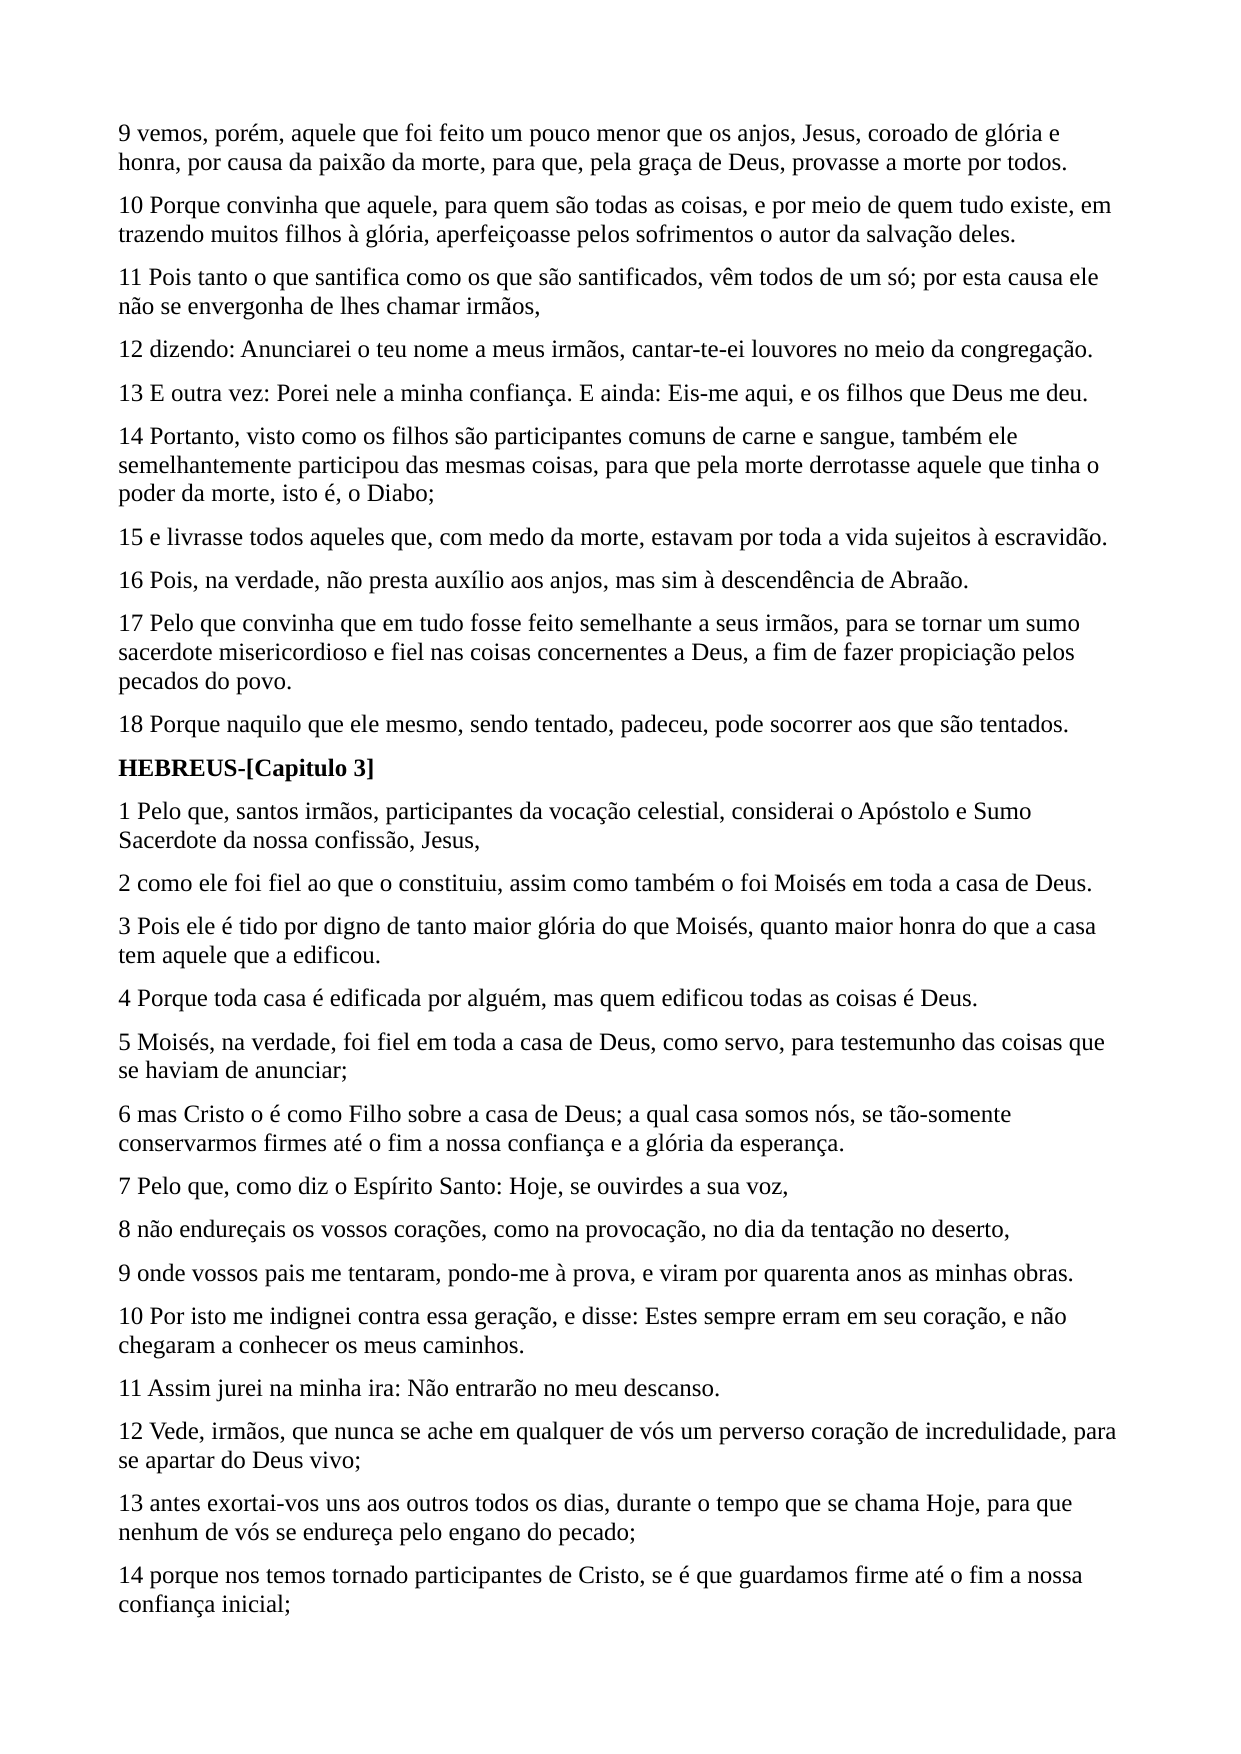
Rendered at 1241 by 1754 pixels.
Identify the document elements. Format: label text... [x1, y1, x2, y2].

text 11 Pois tanto o que santifica como os que são santificados, vêm todos de um só; por esta causa ele não se envergonha de lhes chamar irmãos, [118, 262, 1122, 320]
text 12 Vede, irmãos, que nunca se ache em qualquer de vós um perverso coração de incredulidade, para se apartar do Deus vivo; [118, 1416, 1122, 1474]
text 15 e livrasse todos aqueles que, com medo da morte, estavam por toda a vida sujeitos à escravidão. [118, 522, 1122, 551]
text 10 Por isto me indignei contra essa geração, e disse: Estes sempre erram em seu coração, e não chegaram a conhecer os meus caminhos. [118, 1301, 1122, 1358]
text 8 não endureçais os vossos corações, como na provocação, no dia da tentação no deserto, [118, 1214, 1122, 1243]
text 10 Porque convinha que aquele, para quem são todas as coisas, e por meio de quem tudo existe, em trazendo muitos filhos à glória, aperfeiçoasse pelos sofrimentos o autor da salvação deles. [118, 190, 1122, 248]
text 1 Pelo que, santos irmãos, participantes da vocação celestial, considerai o Apóstolo e Sumo Sacerdote da nossa confissão, Jesus, [118, 796, 1122, 853]
text 13 antes exortai-vos uns aos outros todos os dias, durante o tempo que se chama Hoje, para que nenhum de vós se endureça pelo engano do pecado; [118, 1488, 1122, 1546]
text 14 porque nos temos tornado participantes de Cristo, se é que guardamos firme até o fim a nossa confiança inicial; [118, 1561, 1122, 1618]
text 3 Pois ele é tido por digno de tanto maior glória do que Moisés, quanto maior honra do que a casa tem aquele que a edificou. [118, 911, 1122, 969]
text 9 vemos, porém, aquele que foi feito um pouco menor que os anjos, Jesus, coroado de glória e honra, por causa da paixão da morte, para que, pela graça de Deus, provasse a morte por todos. [118, 118, 1122, 176]
text 11 Assim jurei na minha ira: Não entrarão no meu descanso. [118, 1373, 1122, 1402]
text 9 onde vossos pais me tentaram, pondo-me à prova, e viram por quarenta anos as minhas obras. [118, 1258, 1122, 1286]
text 4 Porque toda casa é edificada por alguém, mas quem edificou todas as coisas é Deus. [118, 983, 1122, 1012]
text 16 Pois, na verdade, não presta auxílio aos anjos, mas sim à descendência de Abraão. [118, 565, 1122, 594]
text 17 Pelo que convinha que em tudo fosse feito semelhante a seus irmãos, para se tornar um sumo sacerdote misericordioso e fiel nas coisas concernentes a Deus, a fim de fazer propiciação pelos pecados do povo. [118, 608, 1122, 695]
text HEBREUS-[Capitulo 3] [118, 753, 1122, 781]
text 6 mas Cristo o é como Filho sobre a casa de Deus; a qual casa somos nós, se tão-somente conservarmos firmes até o fim a nossa confiança e a glória da esperança. [118, 1099, 1122, 1156]
text 14 Portanto, visto como os filhos são participantes comuns de carne e sangue, também ele semelhantemente participou das mesmas coisas, para que pela morte derrotasse aquele que tinha o poder da morte, isto é, o Diabo; [118, 421, 1122, 507]
text 18 Porque naquilo que ele mesmo, sendo tentado, padeceu, pode socorrer aos que são tentados. [118, 709, 1122, 738]
text 12 dizendo: Anunciarei o teu nome a meus irmãos, cantar-te-ei louvores no meio da congregação. [118, 334, 1122, 363]
text 5 Moisés, na verdade, foi fiel em toda a casa de Deus, como servo, para testemunho das coisas que se haviam de anunciar; [118, 1027, 1122, 1084]
text 13 E outra vez: Porei nele a minha confiança. E ainda: Eis-me aqui, e os filhos que Deus me deu. [118, 378, 1122, 406]
text 2 como ele foi fiel ao que o constituiu, assim como também o foi Moisés em toda a casa de Deus. [118, 868, 1122, 897]
text 7 Pelo que, como diz o Espírito Santo: Hoje, se ouvirdes a sua voz, [118, 1171, 1122, 1200]
